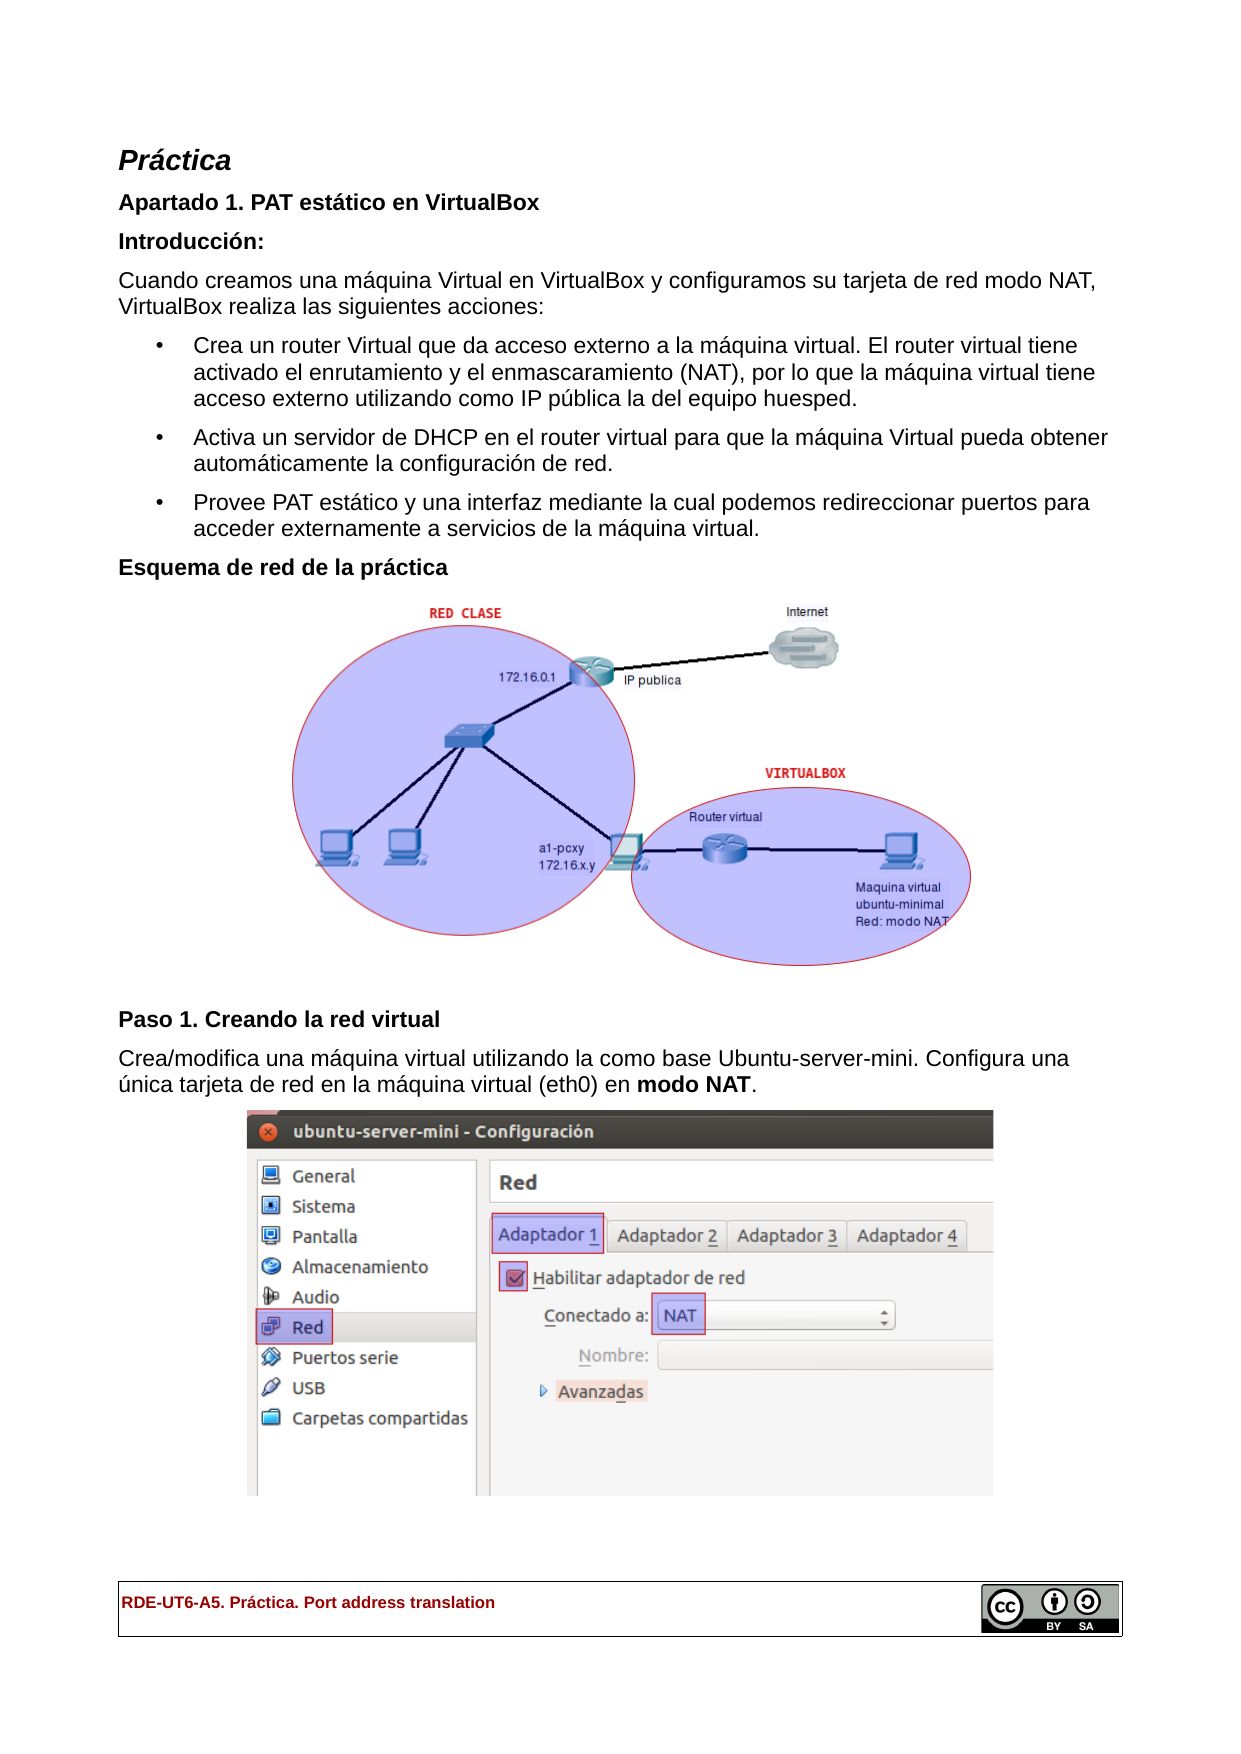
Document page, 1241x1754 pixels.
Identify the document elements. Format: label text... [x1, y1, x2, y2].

text Esquema de red de la práctica [118, 554, 1122, 580]
text Introducción: [118, 228, 1122, 254]
text Apartado 1. PAT estático en VirtualBox [118, 189, 1122, 216]
picture [268, 592, 972, 968]
list Crea un router Virtual que da acceso externo a la máquina virtual. El router virtual tiene activado el enrutamiento y el enmascaramiento (NAT), por lo que la máquina virtual tiene acceso externo utilizando como IP pública la del equipo huesped. [156, 332, 1122, 411]
list Provee PAT estático y una interfaz mediante la cual podemos redireccionar puertos para acceder externamente a servicios de la máquina virtual. [156, 489, 1122, 542]
text Crea/modifica una máquina virtual utilizando la como base Ubuntu-server-mini. Configura una única tarjeta de red en la máquina virtual (eth0) en modo NAT. [118, 1045, 1122, 1098]
picture [981, 1584, 1119, 1633]
list Activa un servidor de DHCP en el router virtual para que la máquina Virtual pueda obtener automáticamente la configuración de red. [156, 424, 1122, 476]
subtitle Práctica [118, 143, 1122, 177]
text Cuando creamos una máquina Virtual en VirtualBox y configuramos su tarjeta de red modo NAT, VirtualBox realiza las siguientes acciones: [118, 267, 1122, 319]
picture [246, 1110, 994, 1496]
text Paso 1. Creando la red virtual [118, 1006, 1122, 1033]
